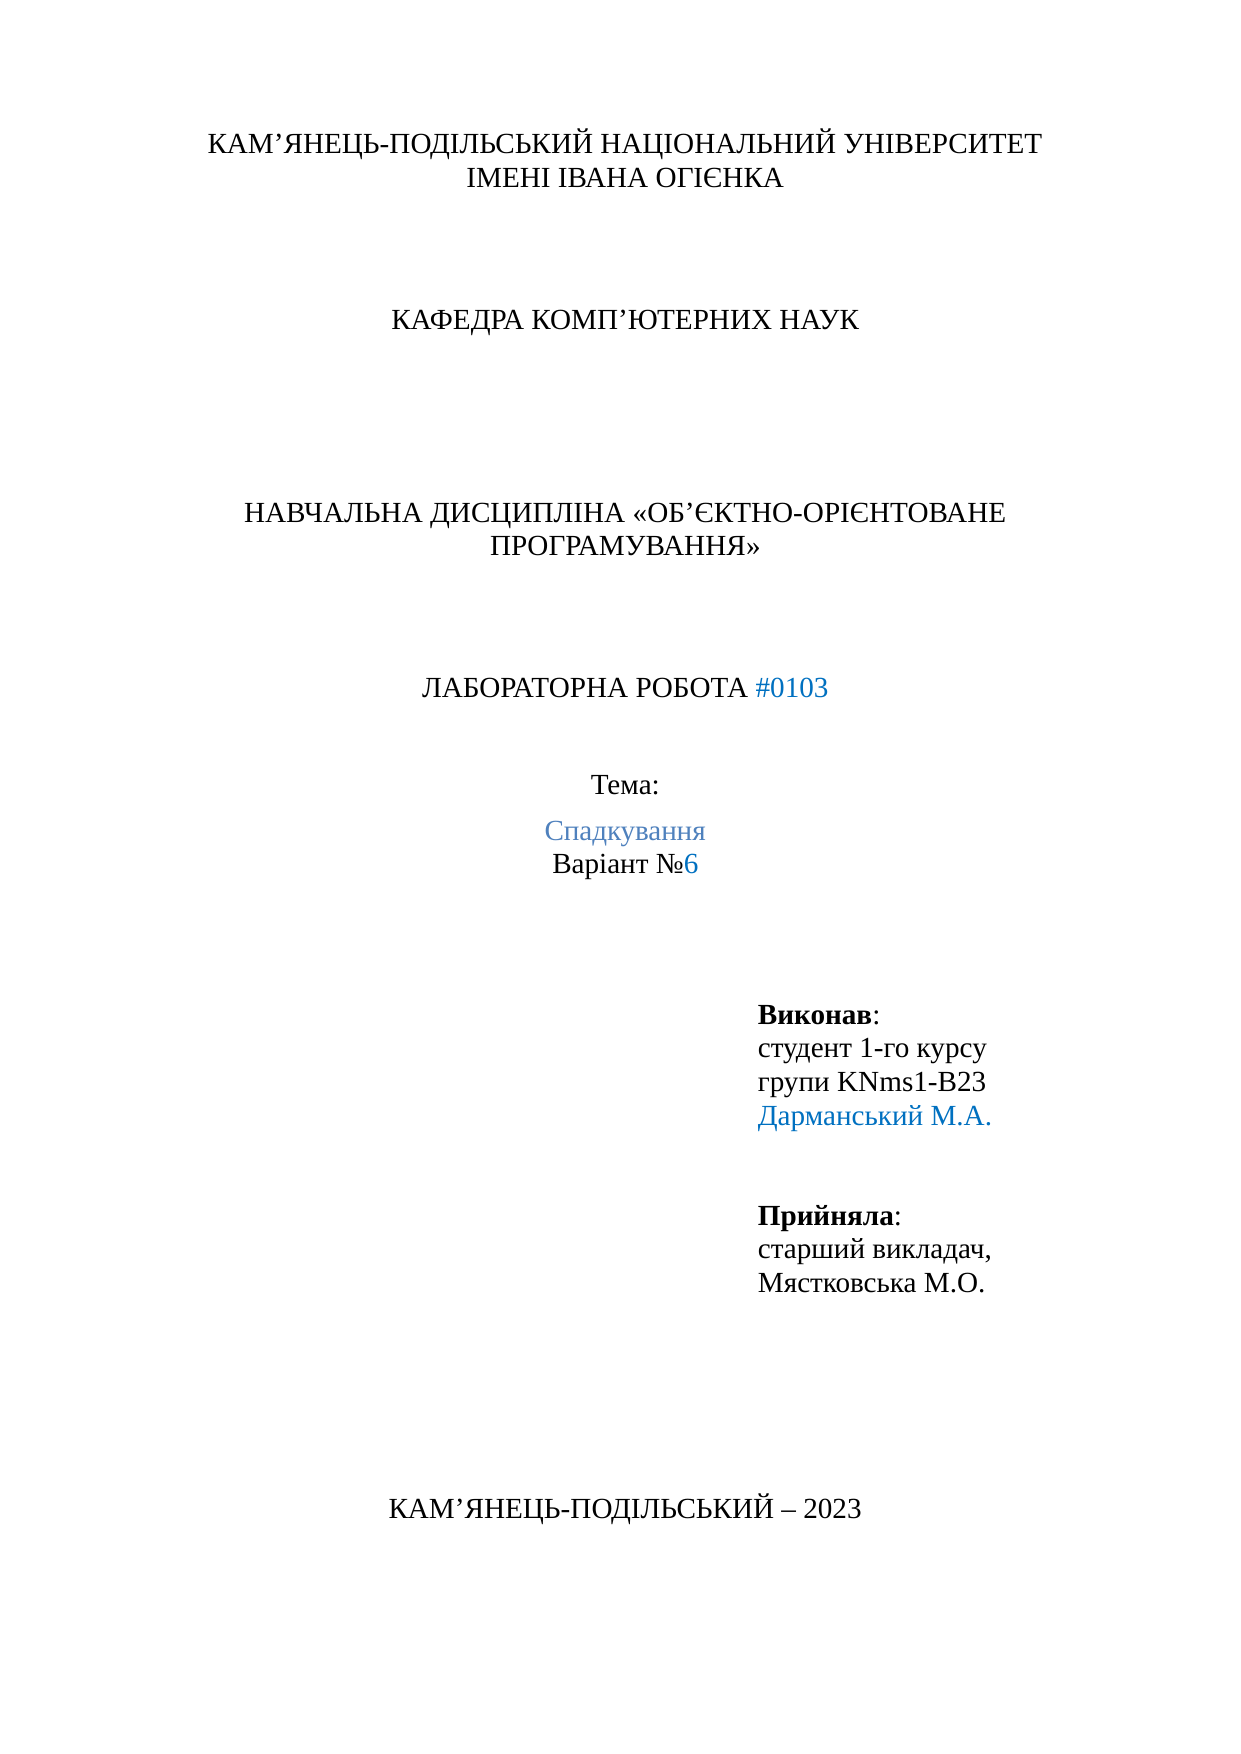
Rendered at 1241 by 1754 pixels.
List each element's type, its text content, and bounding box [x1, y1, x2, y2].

text Прийняла: старший викладач, Мястковська М.О. [758, 1198, 1112, 1299]
text Навчальна дисципліна «Об’єктно-орієнтоване програмування» [137, 495, 1112, 562]
text Тема: [137, 767, 1112, 800]
text Спадкування [137, 813, 1112, 846]
text КАФЕДРА КОМП’ЮТЕРНИХ НАУК [137, 302, 1112, 336]
text Виконав: студент 1-го курсу групи KNms1-B23 Дарманський М.А. [758, 997, 1112, 1131]
text Кам’янець-Подільський національний університет імені Івана Огієнка [137, 126, 1112, 193]
text Кам’янець-Подільський – 2023 [137, 1491, 1112, 1524]
text Варіант №6 [137, 846, 1112, 880]
text ЛАБОРАТОРНА РОБОТА #0103 [137, 671, 1112, 704]
